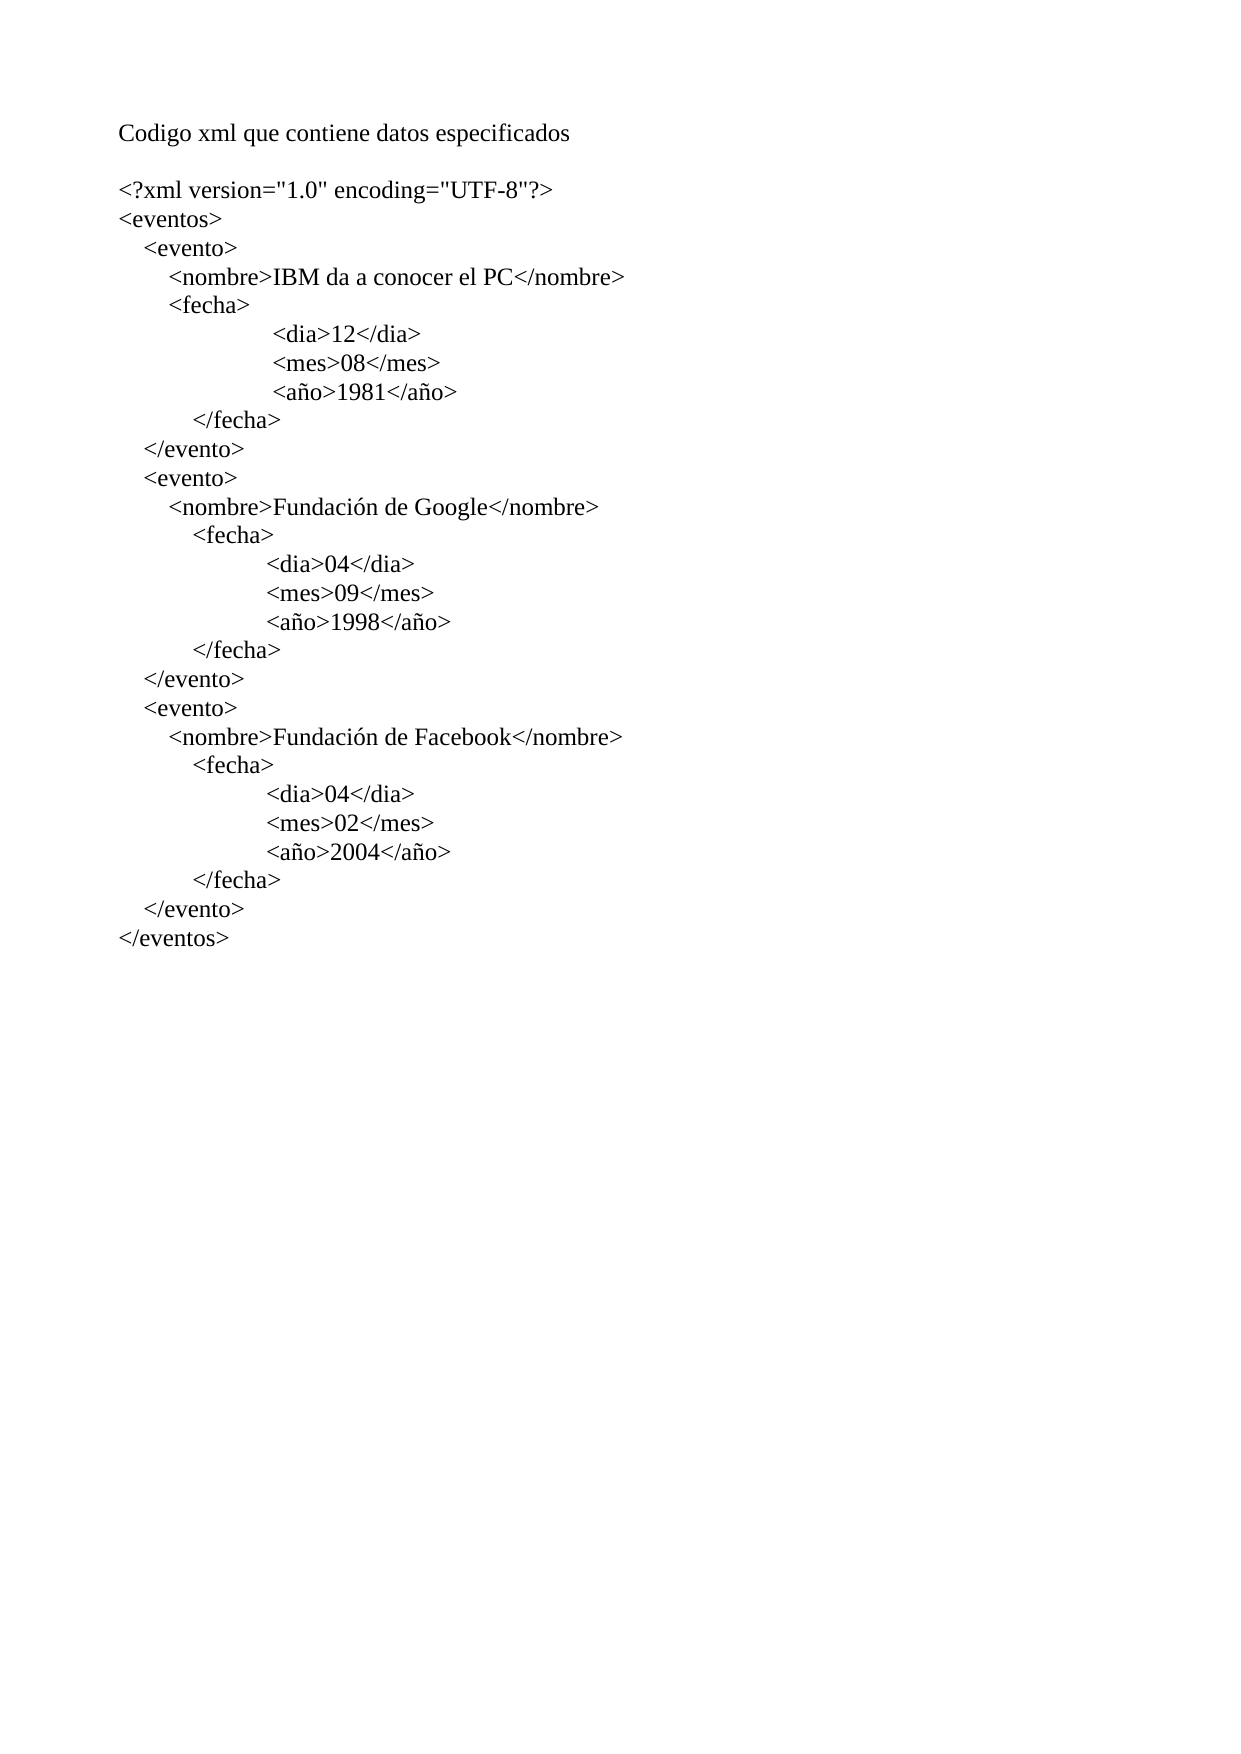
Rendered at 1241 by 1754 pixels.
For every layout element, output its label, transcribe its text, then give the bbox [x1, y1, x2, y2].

text <nombre>Fundación de Google</nombre> [118, 492, 1122, 521]
text </fecha> [118, 406, 1122, 434]
text <año>1981</año> [118, 377, 1122, 406]
text <evento> [118, 233, 1122, 262]
text <nombre>Fundación de Facebook</nombre> [118, 722, 1122, 751]
text </fecha> [118, 866, 1122, 894]
text </eventos> [118, 923, 1122, 952]
text <eventos> [118, 204, 1122, 233]
text <evento> [118, 693, 1122, 722]
text <nombre>IBM da a conocer el PC</nombre> [118, 262, 1122, 291]
text <dia>04</dia> [118, 549, 1122, 578]
text </evento> [118, 434, 1122, 463]
text <año>2004</año> [118, 837, 1122, 866]
text <año>1998</año> [118, 607, 1122, 636]
text <dia>12</dia> [118, 319, 1122, 348]
text <?xml version="1.0" encoding="UTF-8"?> [118, 176, 1122, 204]
text </fecha> [118, 636, 1122, 664]
text <evento> [118, 463, 1122, 492]
text <fecha> [118, 521, 1122, 549]
text </evento> [118, 894, 1122, 923]
text Codigo xml que contiene datos especificados [118, 118, 1122, 147]
text <mes>09</mes> [118, 578, 1122, 607]
text <dia>04</dia> [118, 779, 1122, 808]
text <fecha> [118, 751, 1122, 779]
text </evento> [118, 664, 1122, 693]
text <mes>02</mes> [118, 808, 1122, 837]
text <mes>08</mes> [118, 348, 1122, 377]
text <fecha> [118, 291, 1122, 319]
